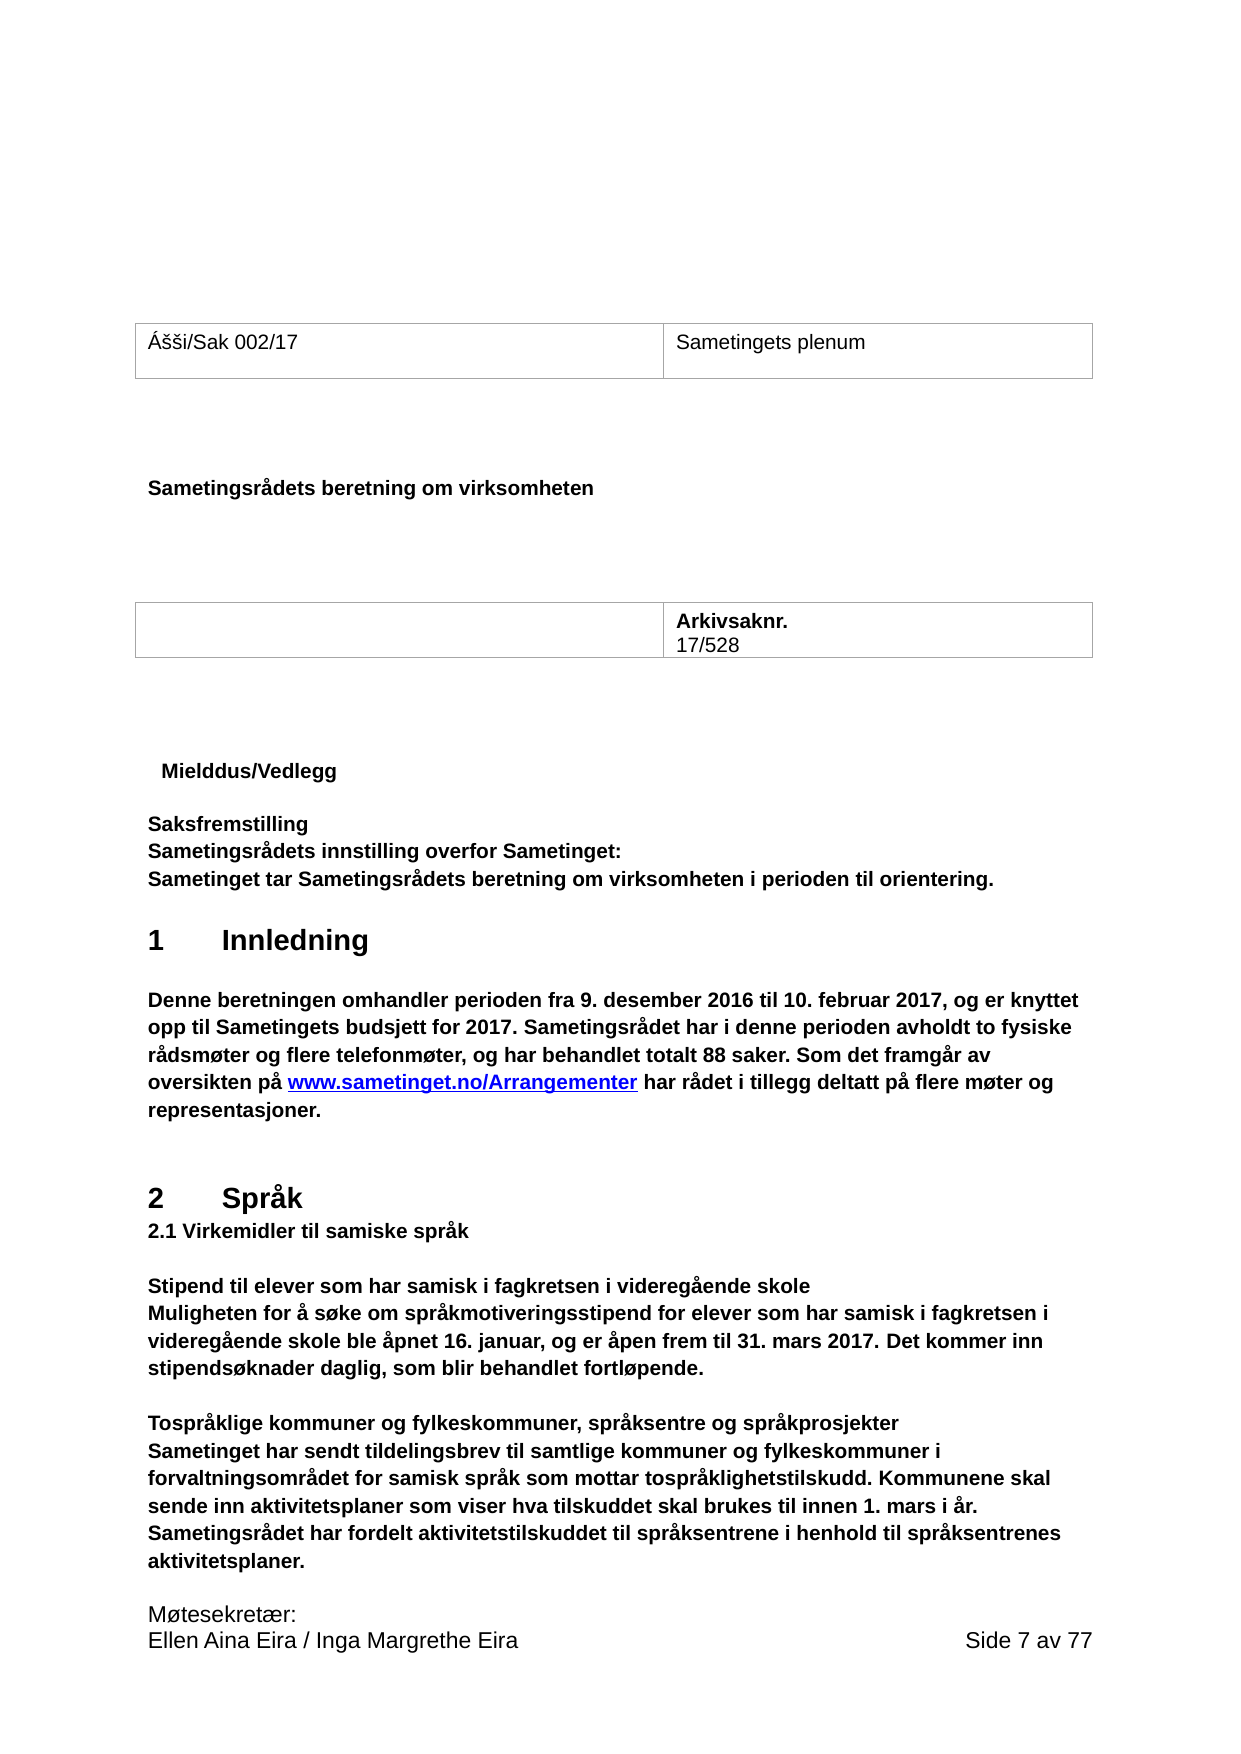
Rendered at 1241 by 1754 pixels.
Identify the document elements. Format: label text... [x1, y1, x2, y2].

table_header Saksfremstilling Sametingsrådets innstilling overfor Sametinget: Sametinget tar Sametingsrådets beretning om virksomheten i perioden til orientering. 1 Innledning Denne beretningen omhandler perioden fra 9. desember 2016 til 10. februar 2017, og er knyttet opp til Sametingets budsjett for 2017. Sametingsrådet har i denne perioden avholdt to fysiske rådsmøter og flere telefonmøter, og har behandlet totalt 88 saker. Som det framgår av oversikten på www.sametinget.no/Arrangementer har rådet i tillegg deltatt på flere møter og representasjoner. 2 Språk 2.1 Virkemidler til samiske språk Stipend til elever som har samisk i fagkretsen i videregående skole Muligheten for å søke om språkmotiveringsstipend for elever som har samisk i fagkretsen i videregående skole ble åpnet 16. januar, og er åpen frem til 31. mars 2017. Det kommer inn stipendsøknader daglig, som blir behandlet fortløpende. Tospråklige kommuner og fylkeskommuner, språksentre og språkprosjekter Sametinget har sendt tildelingsbrev til samtlige kommuner og fylkeskommuner i forvaltningsområdet for samisk språk som mottar tospråklighetstilskudd. Kommunene skal sende inn aktivitetsplaner som viser hva tilskuddet skal brukes til innen 1. mars i år. Sametingsrådet har fordelt aktivitetstilskuddet til språksentrene i henhold til språksentrenes aktivitetsplaner. [136, 731, 1104, 1600]
text Sametingsrådets beretning om virksomheten [148, 475, 1093, 499]
table_cell [136, 658, 664, 682]
table_header Sametingets plenum [664, 324, 1092, 378]
table_header [136, 603, 663, 657]
table_header Arkivsaknr. 17/528 [664, 603, 1092, 657]
table_cell [664, 658, 1092, 682]
table_header Mielddus/Vedlegg [148, 758, 901, 784]
table_header Ášši/Sak 002/17 [136, 324, 663, 378]
